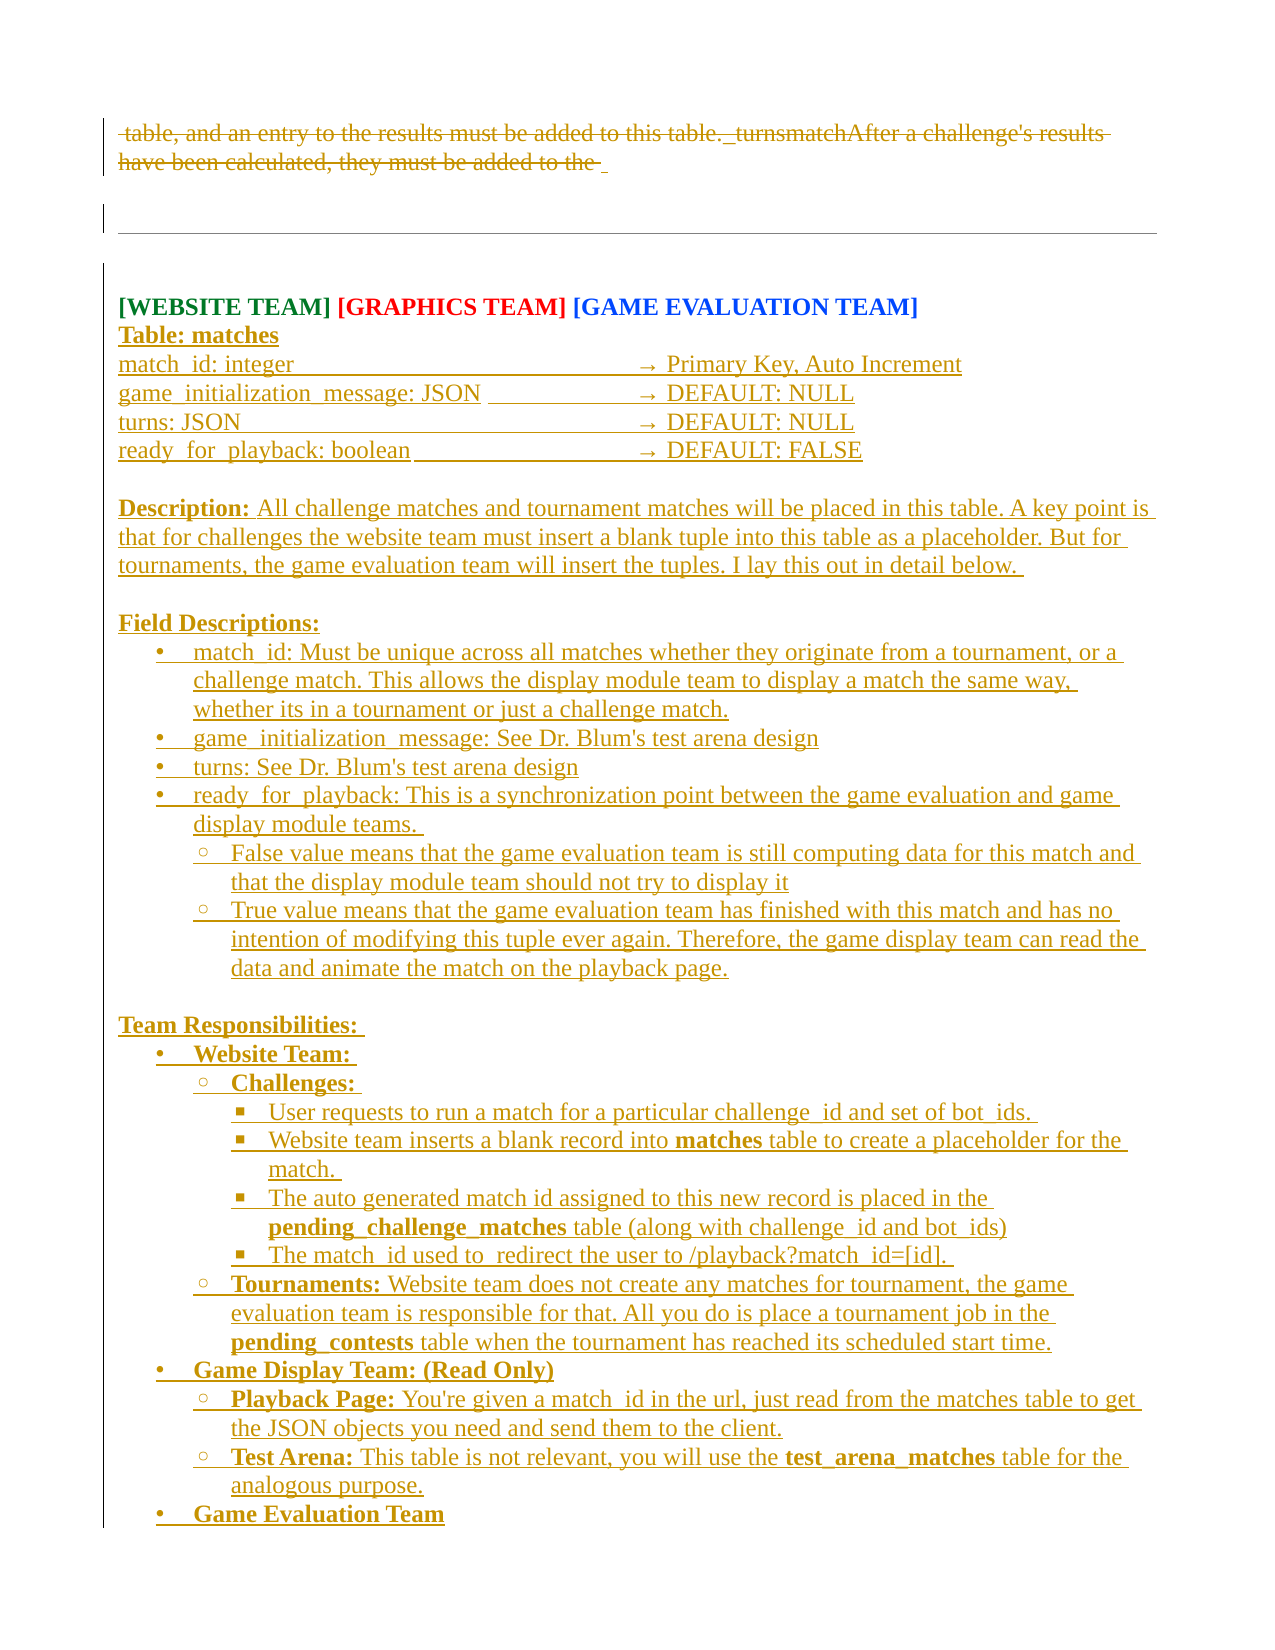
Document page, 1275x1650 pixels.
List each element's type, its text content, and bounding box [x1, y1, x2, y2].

list game_initialization_message: See Dr. Blum's test arena design [156, 723, 1157, 752]
text turns: JSON → DEFAULT: NULL [118, 407, 1157, 435]
list Game Display Team: (Read Only) [156, 1355, 1157, 1384]
list ready_for_playback: This is a synchronization point between the game evaluation and game display module teams. [156, 780, 1157, 838]
list True value means that the game evaluation team has finished with this match and has no intention of modifying this tuple ever again. Therefore, the game display team can read the data and animate the match on the playback page. [193, 895, 1157, 982]
text Team Responsibilities: [118, 1010, 1157, 1039]
list Challenges: [193, 1068, 1157, 1097]
list match_id: Must be unique across all matches whether they originate from a tournament, or a challenge match. This allows the display module team to display a match the same way, whether its in a tournament or just a challenge match. [156, 637, 1157, 723]
text Description: All challenge matches and tournament matches will be placed in this table. A key point is that for challenges the website team must insert a blank tuple into this table as a placeholder. But for tournaments, the game evaluation team will insert the tuples. I lay this out in detail below. [118, 493, 1157, 579]
text Field Descriptions: [118, 608, 1157, 637]
list False value means that the game evaluation team is still computing data for this match and that the display module team should not try to display it [193, 838, 1157, 895]
text game_initialization_message: JSON → DEFAULT: NULL [118, 378, 1157, 407]
list Tournaments: Website team does not create any matches for tournament, the game evaluation team is responsible for that. All you do is place a tournament job in the pending_contests table when the tournament has reached its scheduled start time. [193, 1269, 1157, 1355]
list The match_id used to redirect the user to /playback?match_id=[id]. [231, 1240, 1157, 1269]
list Game Evaluation Team [156, 1499, 1157, 1528]
list Website Team: [156, 1039, 1157, 1068]
text Table: matches [118, 320, 1157, 349]
list The auto generated match id assigned to this new record is placed in the pending_challenge_matches table (along with challenge_id and bot_ids) [231, 1183, 1157, 1240]
text ready_for_playback: boolean → DEFAULT: FALSE [118, 435, 1157, 464]
list turns: See Dr. Blum's test arena design [156, 752, 1157, 780]
text match_id: integer → Primary Key, Auto Increment [118, 349, 1157, 378]
list Playback Page: You're given a match_id in the url, just read from the matches table to get the JSON objects you need and send them to the client. [193, 1384, 1157, 1442]
list Website team inserts a blank record into matches table to create a placeholder for the match. [231, 1125, 1157, 1183]
list Test Arena: This table is not relevant, you will use the test_arena_matches table for the analogous purpose. [193, 1442, 1157, 1499]
text [WEBSITE TEAM] [GRAPHICS TEAM] [GAME EVALUATION TEAM] [118, 292, 1157, 320]
list User requests to run a match for a particular challenge_id and set of bot_ids. [231, 1097, 1157, 1125]
